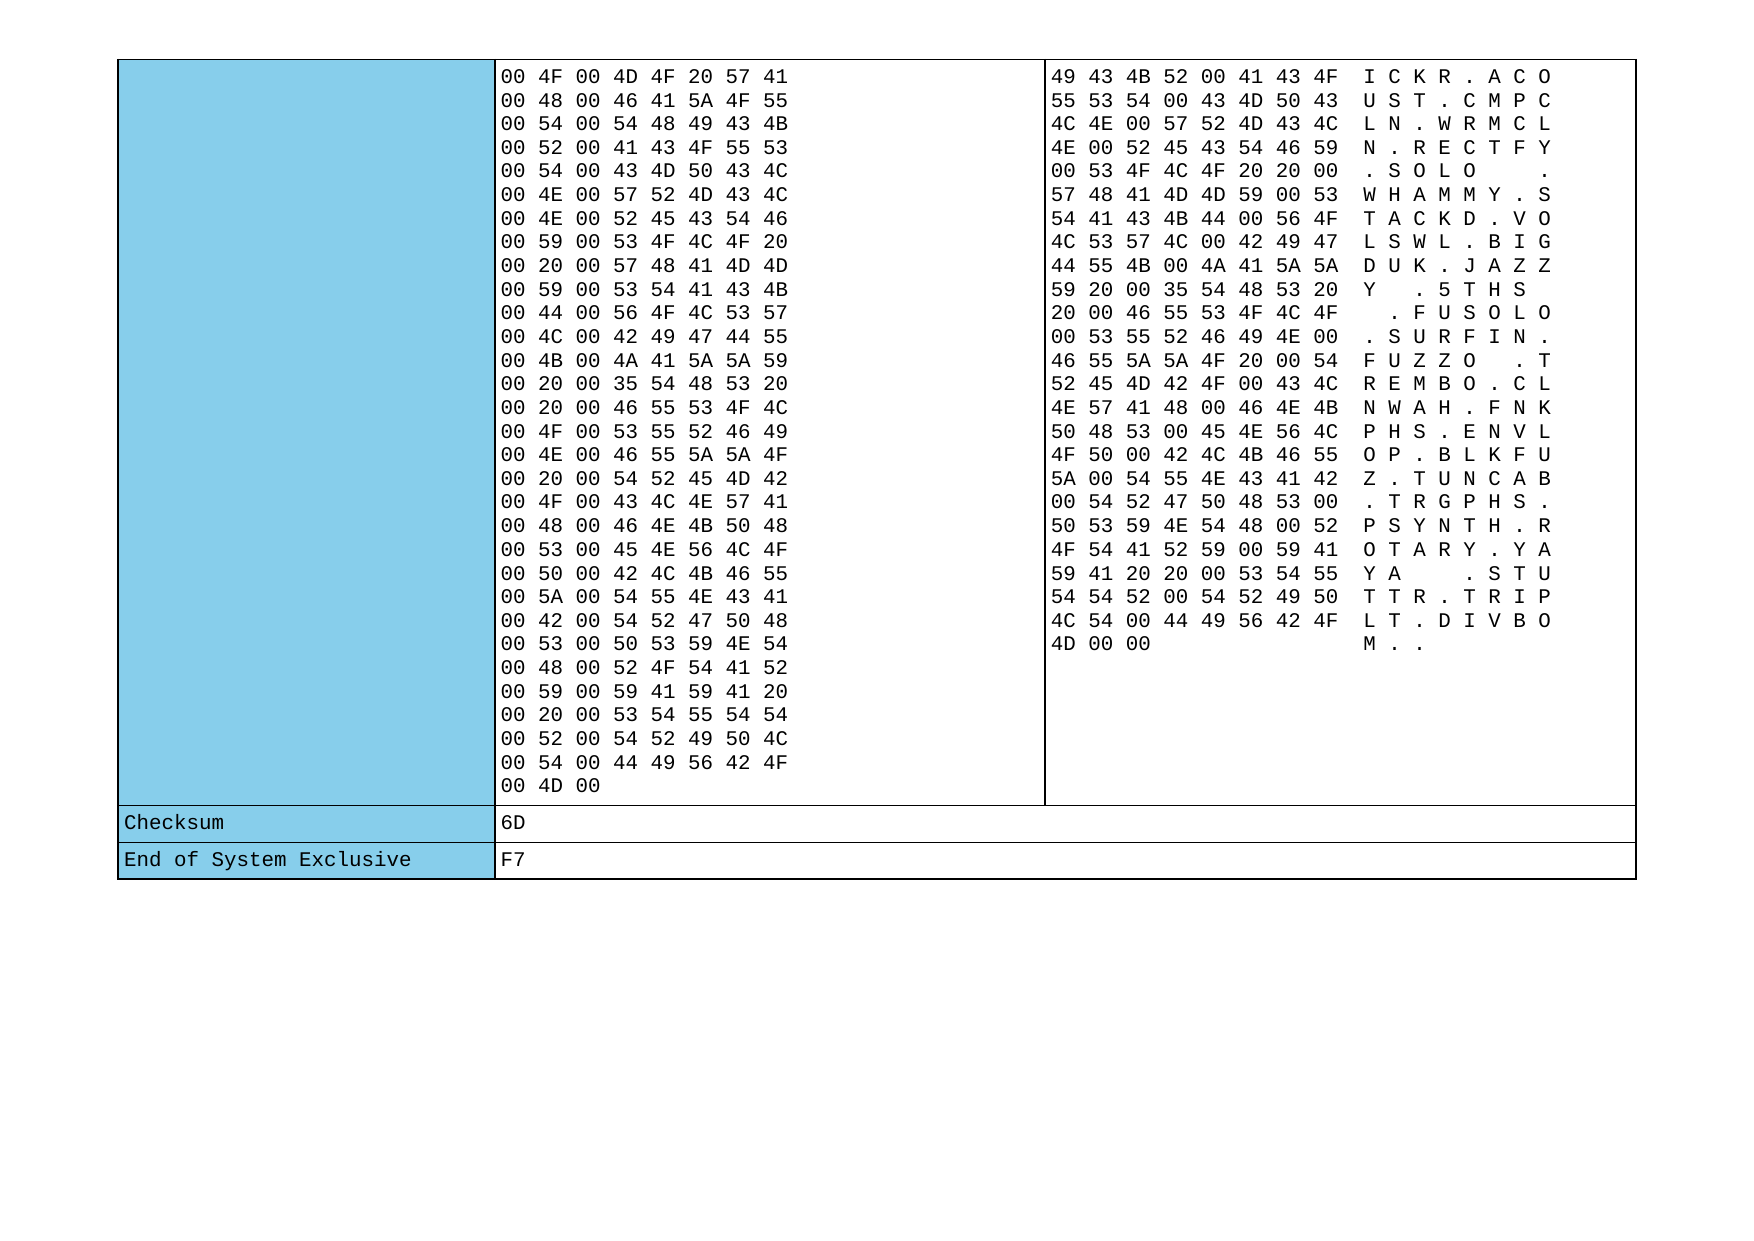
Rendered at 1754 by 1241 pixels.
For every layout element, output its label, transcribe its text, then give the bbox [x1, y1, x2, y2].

table_cell End of System Exclusive [119, 843, 494, 878]
table_cell F7 [496, 843, 1635, 878]
table_cell 49 43 4B 52 00 41 43 4F I C K R . A C O 55 53 54 00 43 4D 50 43 U S T . C M P C 4C 4E 00 57 52 4D 43 4C L N . W R M C L 4E 00 52 45 43 54 46 59 N . R E C T F Y 00 53 4F 4C 4F 20 20 00 . S O L O . 57 48 41 4D 4D 59 00 53 W H A M M Y . S 54 41 43 4B 44 00 56 4F T A C K D . V O 4C 53 57 4C 00 42 49 47 L S W L . B I G 44 55 4B 00 4A 41 5A 5A D U K . J A Z Z 59 20 00 35 54 48 53 20 Y . 5 T H S 20 00 46 55 53 4F 4C 4F . F U S O L O 00 53 55 52 46 49 4E 00 . S U R F I N . 46 55 5A 5A 4F 20 00 54 F U Z Z O . T 52 45 4D 42 4F 00 43 4C R E M B O . C L 4E 57 41 48 00 46 4E 4B N W A H . F N K 50 48 53 00 45 4E 56 4C P H S . E N V L 4F 50 00 42 4C 4B 46 55 O P . B L K F U 5A 00 54 55 4E 43 41 42 Z . T U N C A B 00 54 52 47 50 48 53 00 . T R G P H S . 50 53 59 4E 54 48 00 52 P S Y N T H . R 4F 54 41 52 59 00 59 41 O T A R Y . Y A 59 41 20 20 00 53 54 55 Y A . S T U 54 54 52 00 54 52 49 50 T T R . T R I P 4C 54 00 44 49 56 42 4F L T . D I V B O 4D 00 00 M . . [1046, 60, 1635, 805]
table_cell [119, 60, 494, 805]
table_cell Checksum [119, 806, 494, 841]
table_cell 00 4F 00 4D 4F 20 57 41 00 48 00 46 41 5A 4F 55 00 54 00 54 48 49 43 4B 00 52 00 41 43 4F 55 53 00 54 00 43 4D 50 43 4C 00 4E 00 57 52 4D 43 4C 00 4E 00 52 45 43 54 46 00 59 00 53 4F 4C 4F 20 00 20 00 57 48 41 4D 4D 00 59 00 53 54 41 43 4B 00 44 00 56 4F 4C 53 57 00 4C 00 42 49 47 44 55 00 4B 00 4A 41 5A 5A 59 00 20 00 35 54 48 53 20 00 20 00 46 55 53 4F 4C 00 4F 00 53 55 52 46 49 00 4E 00 46 55 5A 5A 4F 00 20 00 54 52 45 4D 42 00 4F 00 43 4C 4E 57 41 00 48 00 46 4E 4B 50 48 00 53 00 45 4E 56 4C 4F 00 50 00 42 4C 4B 46 55 00 5A 00 54 55 4E 43 41 00 42 00 54 52 47 50 48 00 53 00 50 53 59 4E 54 00 48 00 52 4F 54 41 52 00 59 00 59 41 59 41 20 00 20 00 53 54 55 54 54 00 52 00 54 52 49 50 4C 00 54 00 44 49 56 42 4F 00 4D 00 [496, 60, 1044, 805]
table_cell 6D [496, 806, 1635, 841]
